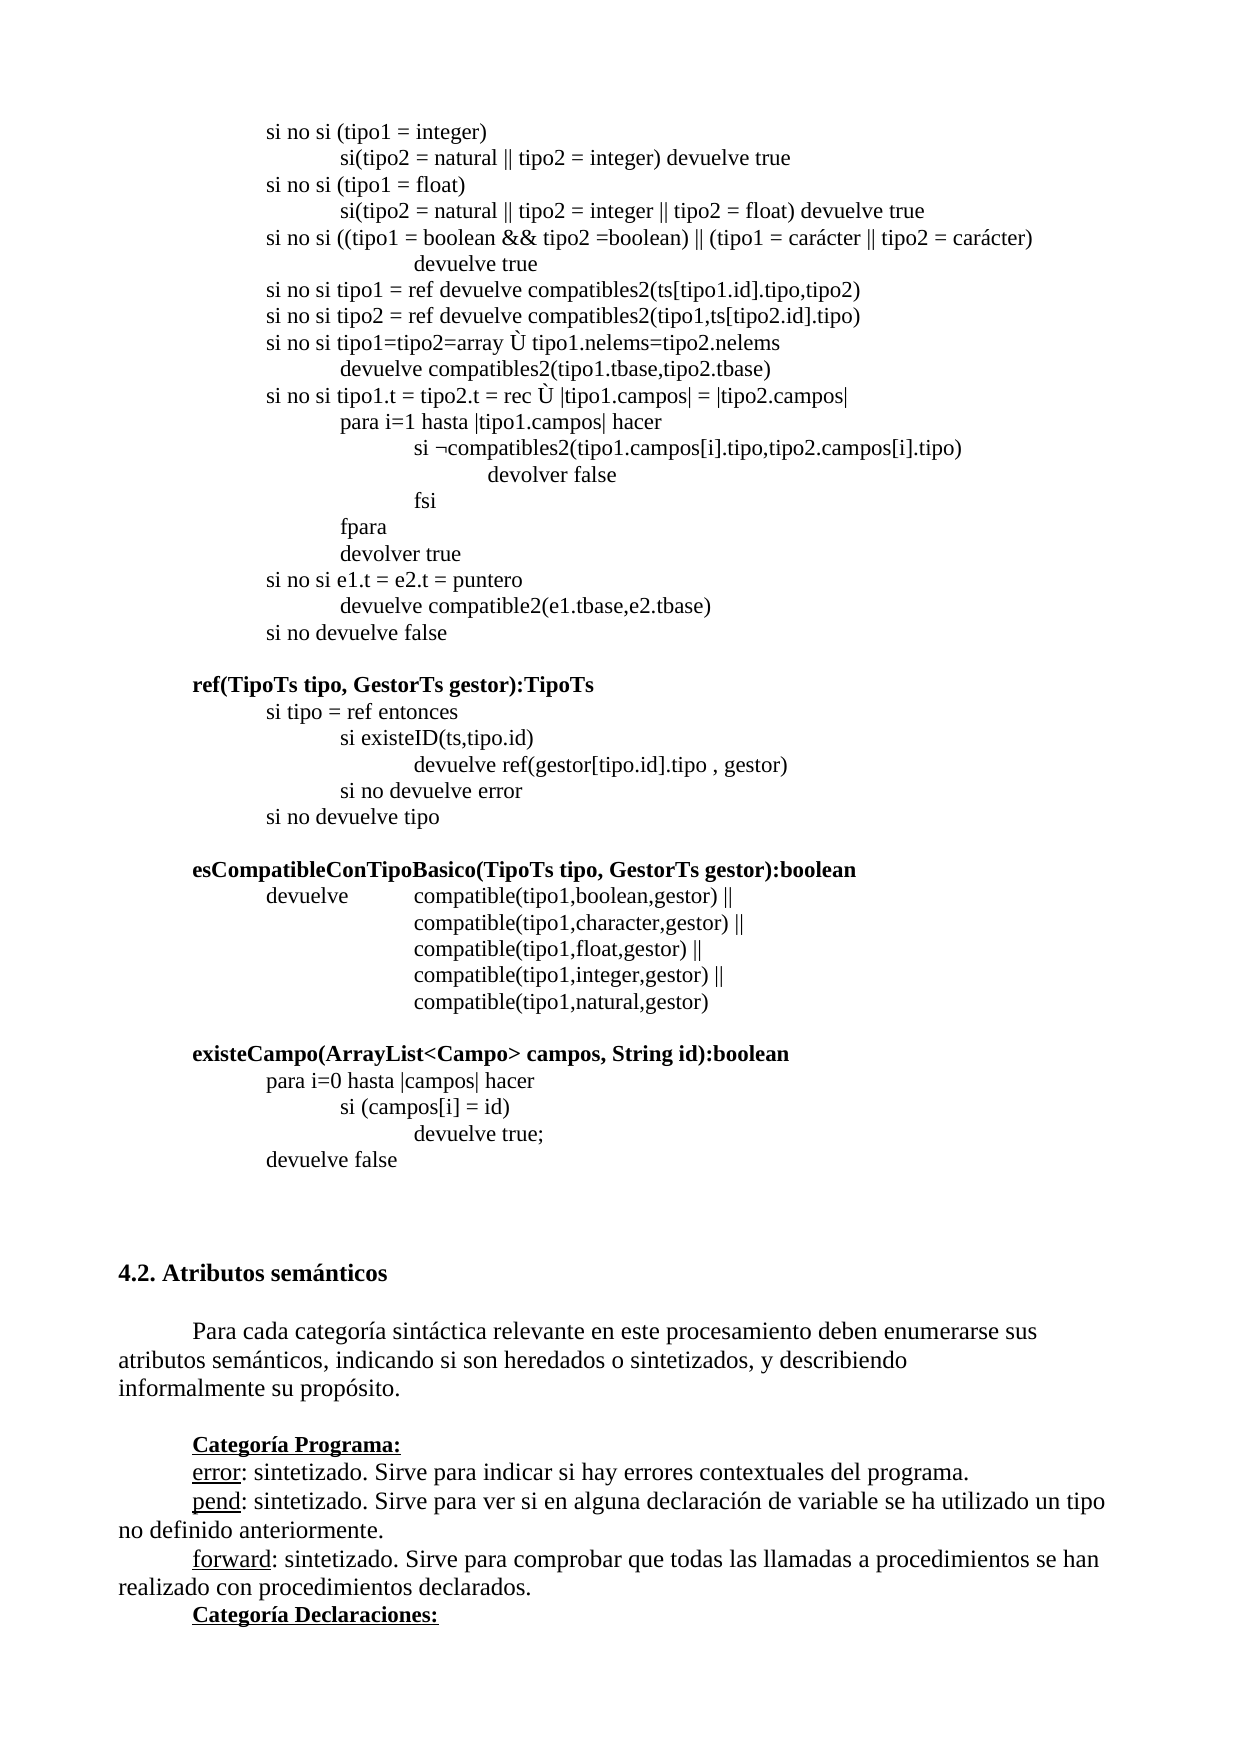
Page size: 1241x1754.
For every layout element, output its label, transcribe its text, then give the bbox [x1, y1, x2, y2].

text si no si ((tipo1 = boolean && tipo2 =boolean) || (tipo1 = carácter || tipo2 = carácter) [266, 223, 1122, 250]
text devuelve ref(gestor[tipo.id].tipo , gestor) [340, 751, 1122, 777]
text forward: sintetizado. Sirve para comprobar que todas las llamadas a procedimientos se han realizado con procedimientos declarados. [118, 1544, 1122, 1601]
text fsi [340, 487, 1122, 513]
text si no si tipo1.t = tipo2.t = rec Ù |tipo1.campos| = |tipo2.campos| [266, 382, 1122, 408]
text devuelve true; [192, 1119, 1122, 1146]
text ref(TipoTs tipo, GestorTs gestor):TipoTs [192, 672, 1122, 698]
text si(tipo2 = natural || tipo2 = integer || tipo2 = float) devuelve true [266, 197, 1122, 223]
text esCompatibleConTipoBasico(TipoTs tipo, GestorTs gestor):boolean [192, 856, 1122, 882]
text pend: sintetizado. Sirve para ver si en alguna declaración de variable se ha utilizado un tipo no definido anteriormente. [118, 1486, 1122, 1544]
text compatible(tipo1,character,gestor) || [340, 909, 1122, 935]
text si no devuelve false [266, 619, 1122, 645]
text si tipo = ref entonces [192, 698, 1122, 724]
text 4.2. Atributos semánticos [118, 1258, 1122, 1287]
text informalmente su propósito. [118, 1373, 1122, 1402]
text devuelve compatible(tipo1,boolean,gestor) || [192, 882, 1122, 909]
text si ¬compatibles2(tipo1.campos[i].tipo,tipo2.campos[i].tipo) [340, 434, 1122, 461]
text si no si tipo1 = ref devuelve compatibles2(ts[tipo1.id].tipo,tipo2) [266, 276, 1122, 303]
text si no si (tipo1 = integer) [266, 118, 1122, 144]
text compatible(tipo1,natural,gestor) [340, 988, 1122, 1014]
text para i=0 hasta |campos| hacer [192, 1067, 1122, 1093]
text atributos semánticos, indicando si son heredados o sintetizados, y describiendo [118, 1345, 1122, 1373]
text devuelve compatible2(e1.tbase,e2.tbase) [266, 592, 1122, 619]
text Categoría Programa: [118, 1431, 1122, 1457]
text fpara [266, 513, 1122, 540]
text si no si tipo2 = ref devuelve compatibles2(tipo1,ts[tipo2.id].tipo) [266, 303, 1122, 329]
text si no si tipo1=tipo2=array Ù tipo1.nelems=tipo2.nelems [266, 329, 1122, 355]
text si no si (tipo1 = float) [266, 171, 1122, 197]
text si(tipo2 = natural || tipo2 = integer) devuelve true [266, 144, 1122, 171]
text si existeID(ts,tipo.id) [266, 724, 1122, 751]
text devuelve compatibles2(tipo1.tbase,tipo2.tbase) [266, 355, 1122, 382]
text devolver false [413, 461, 1122, 487]
text si no si e1.t = e2.t = puntero [266, 566, 1122, 592]
text existeCampo(ArrayList<Campo> campos, String id):boolean [192, 1041, 1122, 1067]
text error: sintetizado. Sirve para indicar si hay errores contextuales del programa. [118, 1457, 1122, 1486]
text Para cada categoría sintáctica relevante en este procesamiento deben enumerarse sus [118, 1316, 1122, 1345]
text compatible(tipo1,float,gestor) || [340, 935, 1122, 961]
text Categoría Declaraciones: [118, 1601, 1122, 1627]
text devuelve true [266, 250, 1122, 276]
text si no devuelve error [266, 777, 1122, 803]
text si (campos[i] = id) [192, 1093, 1122, 1119]
text compatible(tipo1,integer,gestor) || [340, 961, 1122, 988]
text devuelve false [192, 1146, 1122, 1172]
text devolver true [266, 540, 1122, 566]
text para i=1 hasta |tipo1.campos| hacer [266, 408, 1122, 434]
text si no devuelve tipo [192, 803, 1122, 830]
